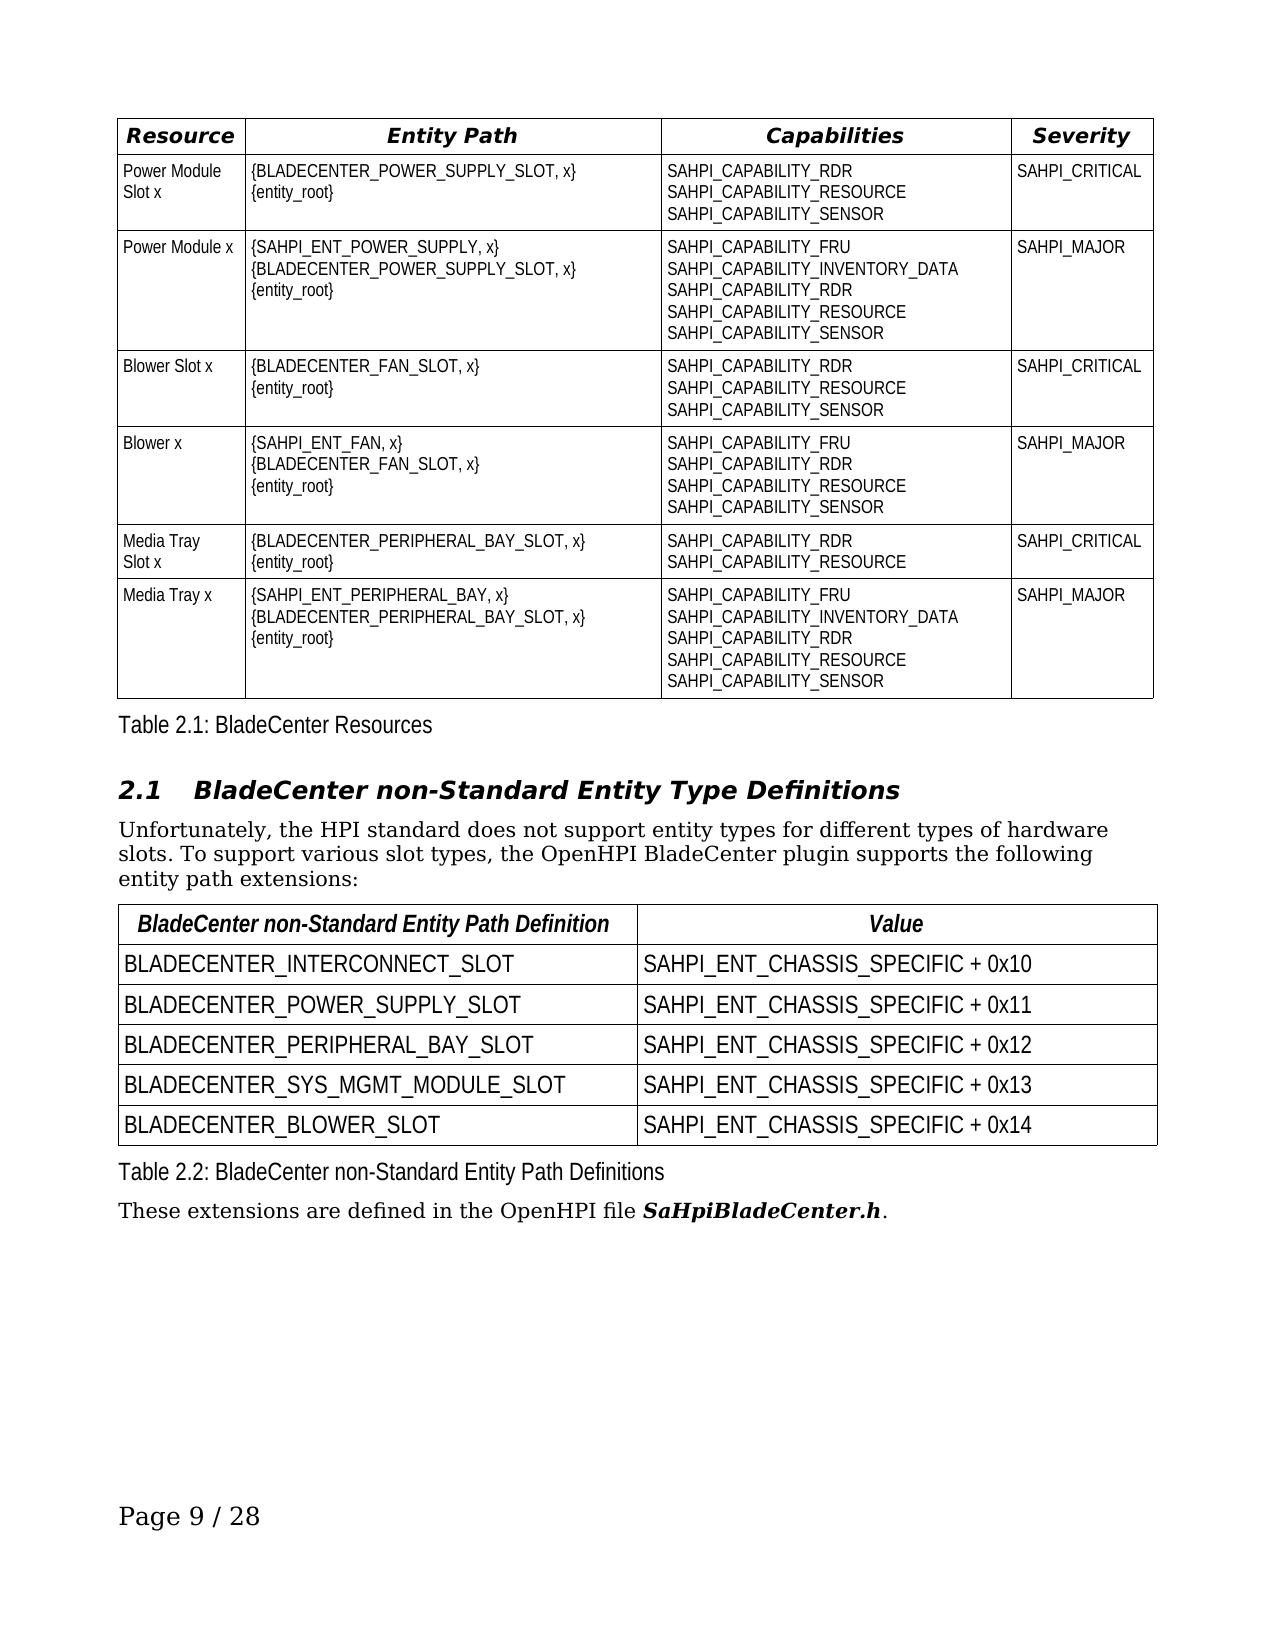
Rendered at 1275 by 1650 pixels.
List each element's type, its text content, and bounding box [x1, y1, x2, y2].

text Table 2.2: BladeCenter non-Standard Entity Path Definitions [118, 1157, 1157, 1186]
table_cell BLADECENTER_PERIPHERAL_BAY_SLOT [119, 1025, 637, 1064]
table_cell {BLADECENTER_POWER_SUPPLY_SLOT, x} {entity_root} [246, 155, 661, 230]
table_cell SAHPI_MAJOR [1012, 579, 1153, 698]
table_cell SAHPI_CAPABILITY_FRU SAHPI_CAPABILITY_INVENTORY_DATA SAHPI_CAPABILITY_RDR SAHPI_CAPABILITY_RESOURCE SAHPI_CAPABILITY_SENSOR [662, 231, 1011, 349]
text These extensions are defined in the OpenHPI file SaHpiBladeCenter.h. [118, 1198, 1157, 1223]
table_cell BLADECENTER_SYS_MGMT_MODULE_SLOT [119, 1065, 637, 1104]
table_cell SAHPI_CRITICAL [1012, 155, 1153, 230]
table_header Resource [118, 119, 245, 154]
table_cell {SAHPI_ENT_FAN, x} {BLADECENTER_FAN_SLOT, x} {entity_root} [246, 427, 661, 524]
table_cell SAHPI_CAPABILITY_FRU SAHPI_CAPABILITY_RDR SAHPI_CAPABILITY_RESOURCE SAHPI_CAPABILITY_SENSOR [662, 427, 1011, 524]
table_cell Power Module x [118, 231, 245, 349]
table_cell SAHPI_ENT_CHASSIS_SPECIFIC + 0x11 [638, 985, 1157, 1024]
table_cell SAHPI_CAPABILITY_RDR SAHPI_CAPABILITY_RESOURCE SAHPI_CAPABILITY_SENSOR [662, 351, 1011, 426]
table_header Entity Path [246, 119, 661, 154]
table_cell SAHPI_ENT_CHASSIS_SPECIFIC + 0x10 [638, 945, 1157, 984]
table_cell Media Tray x [118, 579, 245, 698]
table_header Severity [1012, 119, 1153, 154]
text Table 2.1: BladeCenter Resources [118, 710, 1157, 739]
subtitle BladeCenter non-Standard Entity Type Definitions [118, 776, 1157, 806]
table_header Capabilities [662, 119, 1011, 154]
table_cell SAHPI_CAPABILITY_RDR SAHPI_CAPABILITY_RESOURCE [662, 525, 1011, 578]
table_header BladeCenter non-Standard Entity Path Definition [119, 905, 637, 944]
table_cell BLADECENTER_POWER_SUPPLY_SLOT [119, 985, 637, 1024]
table_cell BLADECENTER_BLOWER_SLOT [119, 1106, 637, 1145]
table_cell SAHPI_ENT_CHASSIS_SPECIFIC + 0x13 [638, 1065, 1157, 1104]
table_cell SAHPI_CAPABILITY_RDR SAHPI_CAPABILITY_RESOURCE SAHPI_CAPABILITY_SENSOR [662, 155, 1011, 230]
table_cell BLADECENTER_INTERCONNECT_SLOT [119, 945, 637, 984]
table_cell {SAHPI_ENT_PERIPHERAL_BAY, x} {BLADECENTER_PERIPHERAL_BAY_SLOT, x} {entity_root} [246, 579, 661, 698]
table_cell SAHPI_ENT_CHASSIS_SPECIFIC + 0x14 [638, 1106, 1157, 1145]
table_cell SAHPI_MAJOR [1012, 427, 1153, 524]
table_cell Media Tray Slot x [118, 525, 245, 578]
text Unfortunately, the HPI standard does not support entity types for different types of hardware slots. To support various slot types, the OpenHPI BladeCenter plugin supports the following entity path extensions: [118, 818, 1157, 891]
table_cell SAHPI_CRITICAL [1012, 351, 1153, 426]
table_cell SAHPI_CRITICAL [1012, 525, 1153, 578]
table_header Value [638, 905, 1157, 944]
table_cell {BLADECENTER_FAN_SLOT, x} {entity_root} [246, 351, 661, 426]
table_cell {SAHPI_ENT_POWER_SUPPLY, x} {BLADECENTER_POWER_SUPPLY_SLOT, x} {entity_root} [246, 231, 661, 349]
table_cell {BLADECENTER_PERIPHERAL_BAY_SLOT, x} {entity_root} [246, 525, 661, 578]
table_cell SAHPI_ENT_CHASSIS_SPECIFIC + 0x12 [638, 1025, 1157, 1064]
table_cell Blower x [118, 427, 245, 524]
table_cell SAHPI_CAPABILITY_FRU SAHPI_CAPABILITY_INVENTORY_DATA SAHPI_CAPABILITY_RDR SAHPI_CAPABILITY_RESOURCE SAHPI_CAPABILITY_SENSOR [662, 579, 1011, 698]
table_cell Blower Slot x [118, 351, 245, 426]
table_cell SAHPI_MAJOR [1012, 231, 1153, 349]
table_cell Power Module Slot x [118, 155, 245, 230]
